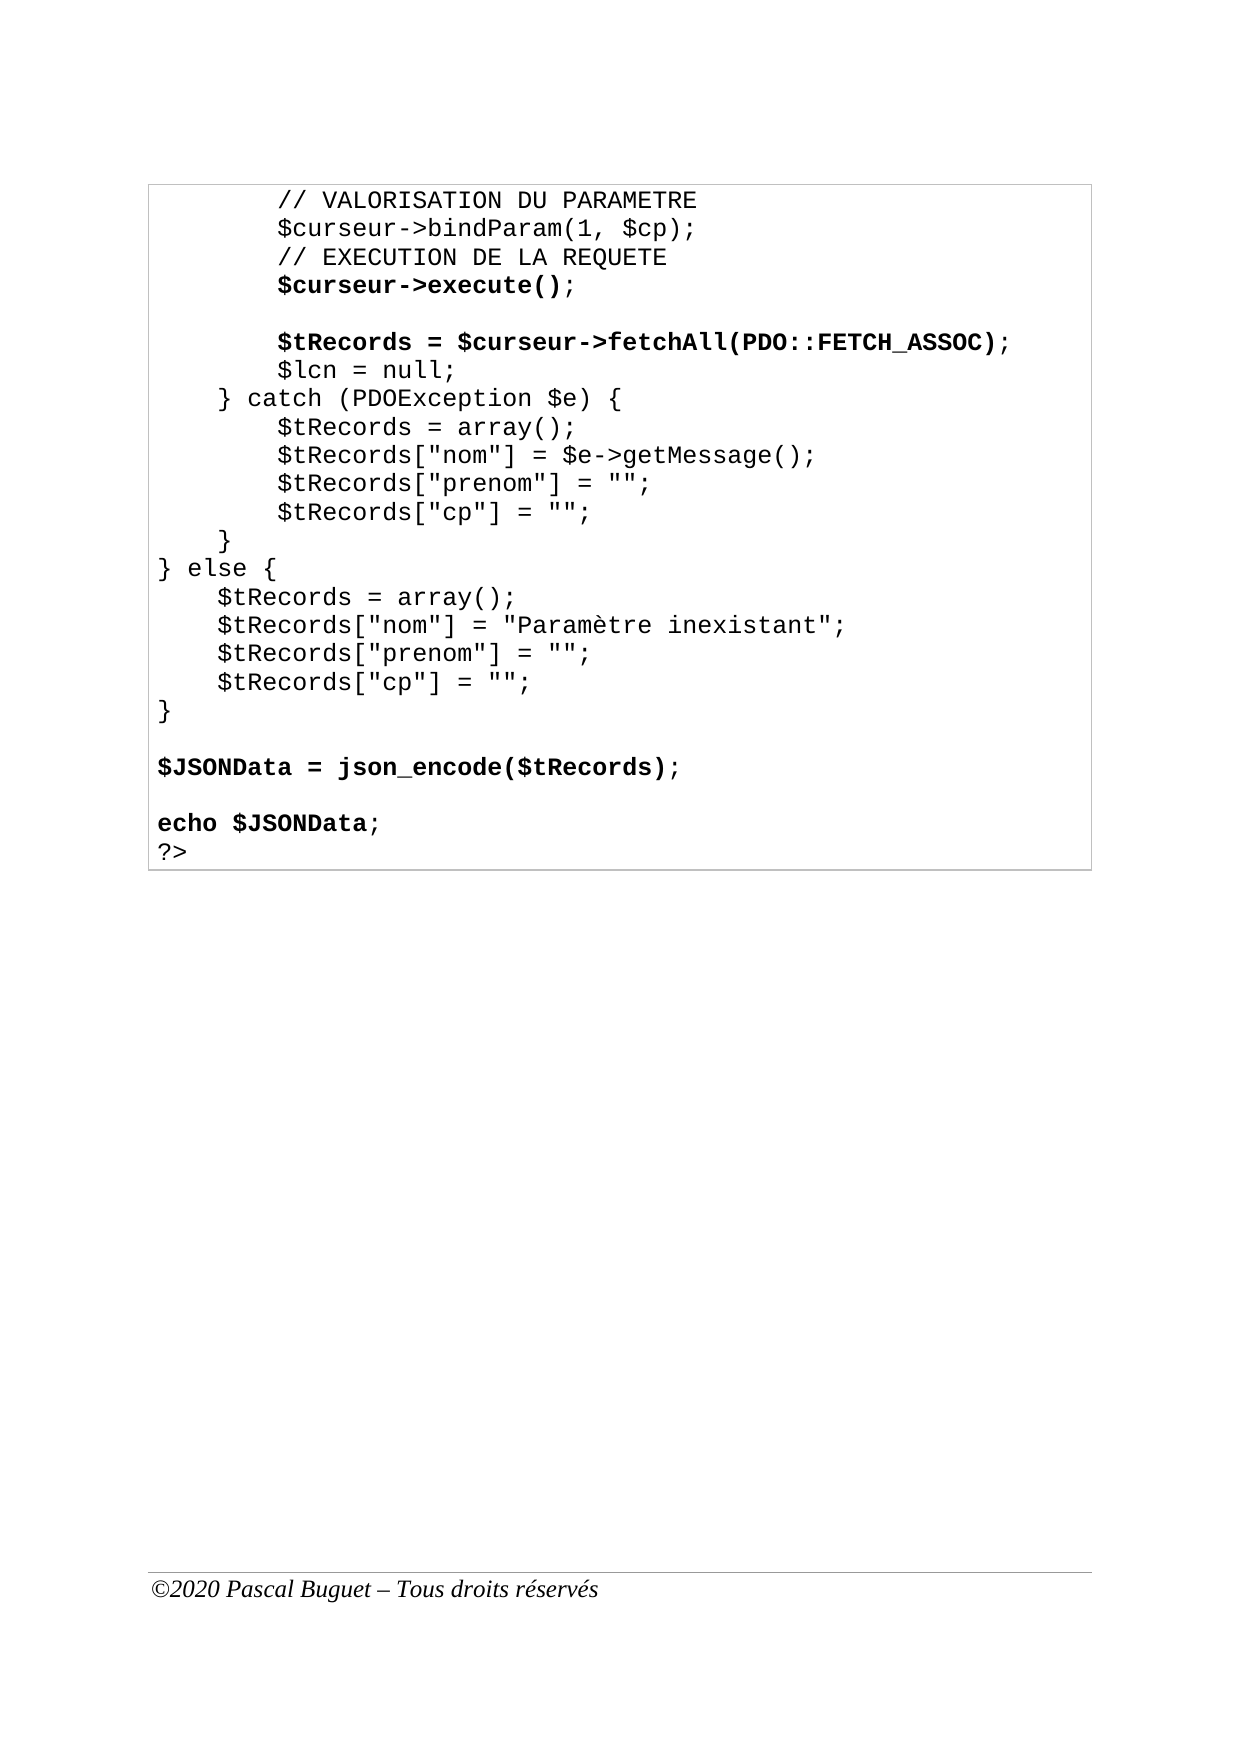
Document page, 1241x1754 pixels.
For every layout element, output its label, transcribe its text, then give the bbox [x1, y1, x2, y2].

text $tRecords["cp"] = ""; [149, 666, 1091, 694]
text } else { [149, 553, 1091, 581]
text $tRecords = array(); [149, 581, 1091, 609]
text } [149, 694, 1091, 726]
text echo $JSONData; [149, 808, 1091, 836]
text $tRecords["prenom"] = ""; [149, 638, 1091, 666]
text $tRecords["nom"] = $e->getMessage(); [149, 439, 1091, 468]
text $tRecords = array(); [149, 411, 1091, 439]
text // EXECUTION DE LA REQUETE [149, 241, 1091, 269]
text $tRecords["nom"] = "Paramètre inexistant"; [149, 609, 1091, 638]
text $JSONData = json_encode($tRecords); [149, 751, 1091, 782]
text $tRecords["cp"] = ""; [149, 496, 1091, 524]
text $tRecords = $curseur->fetchAll(PDO::FETCH_ASSOC); [149, 326, 1091, 354]
text $lcn = null; [149, 354, 1091, 383]
text $curseur->bindParam(1, $cp); [149, 213, 1091, 241]
text $tRecords["prenom"] = ""; [149, 468, 1091, 496]
text // VALORISATION DU PARAMETRE [149, 185, 1091, 213]
text } catch (PDOException $e) { [149, 383, 1091, 411]
text ?> [149, 836, 1091, 869]
text } [149, 524, 1091, 553]
text $curseur->execute(); [149, 269, 1091, 301]
